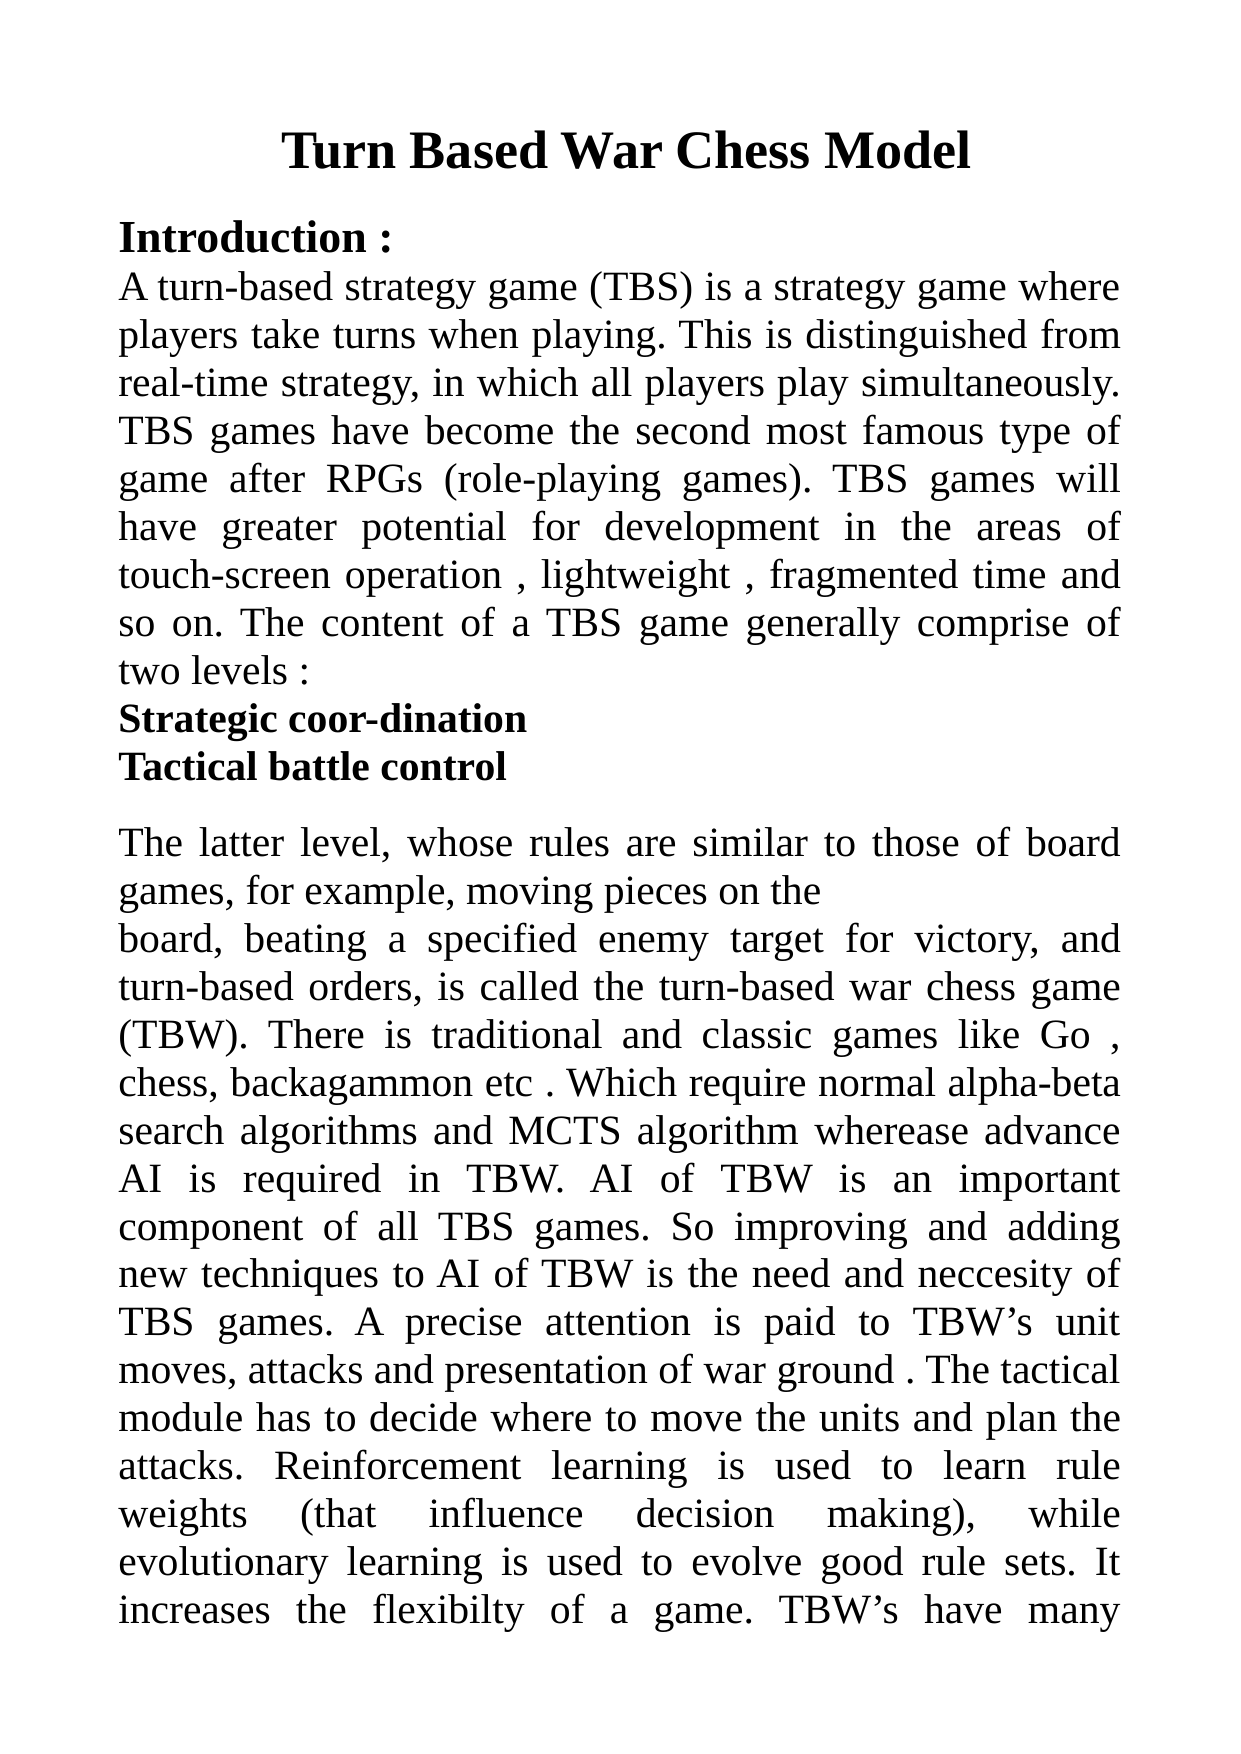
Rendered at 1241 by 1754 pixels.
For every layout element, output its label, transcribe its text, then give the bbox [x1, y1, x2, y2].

text Turn Based War Chess Model [118, 118, 1122, 180]
text Tactical battle control [118, 741, 1122, 789]
text board, beating a specified enemy target for victory, and turn-based orders, is called the turn-based war chess game (TBW). There is traditional and classic games like Go , chess, backagammon etc . Which require normal alpha-beta search algorithms and MCTS algorithm wherease advance AI is required in TBW. AI of TBW is an important component of all TBS games. So improving and adding new techniques to AI of TBW is the need and neccesity of TBS games. A precise attention is paid to TBW’s unit moves, attacks and presentation of war ground . The tactical module has to decide where to move the units and plan the attacks. Reinforcement learning is used to learn rule weights (that influence decision making), while evolutionary learning is used to evolve good rule sets. It increases the flexibilty of a game. TBW’s have many [118, 913, 1122, 1632]
text Introduction : [118, 209, 1122, 262]
text A turn-based strategy game (TBS) is a strategy game where players take turns when playing. This is distinguished from real-time strategy, in which all players play simultaneously. TBS games have become the second most famous type of game after RPGs (role-playing games). TBS games will have greater potential for development in the areas of touch-screen operation , lightweight , fragmented time and so on. The content of a TBS game generally comprise of two levels : [118, 262, 1122, 693]
text Strategic coor-dination [118, 693, 1122, 741]
text The latter level, whose rules are similar to those of board games, for example, moving pieces on the [118, 818, 1122, 913]
